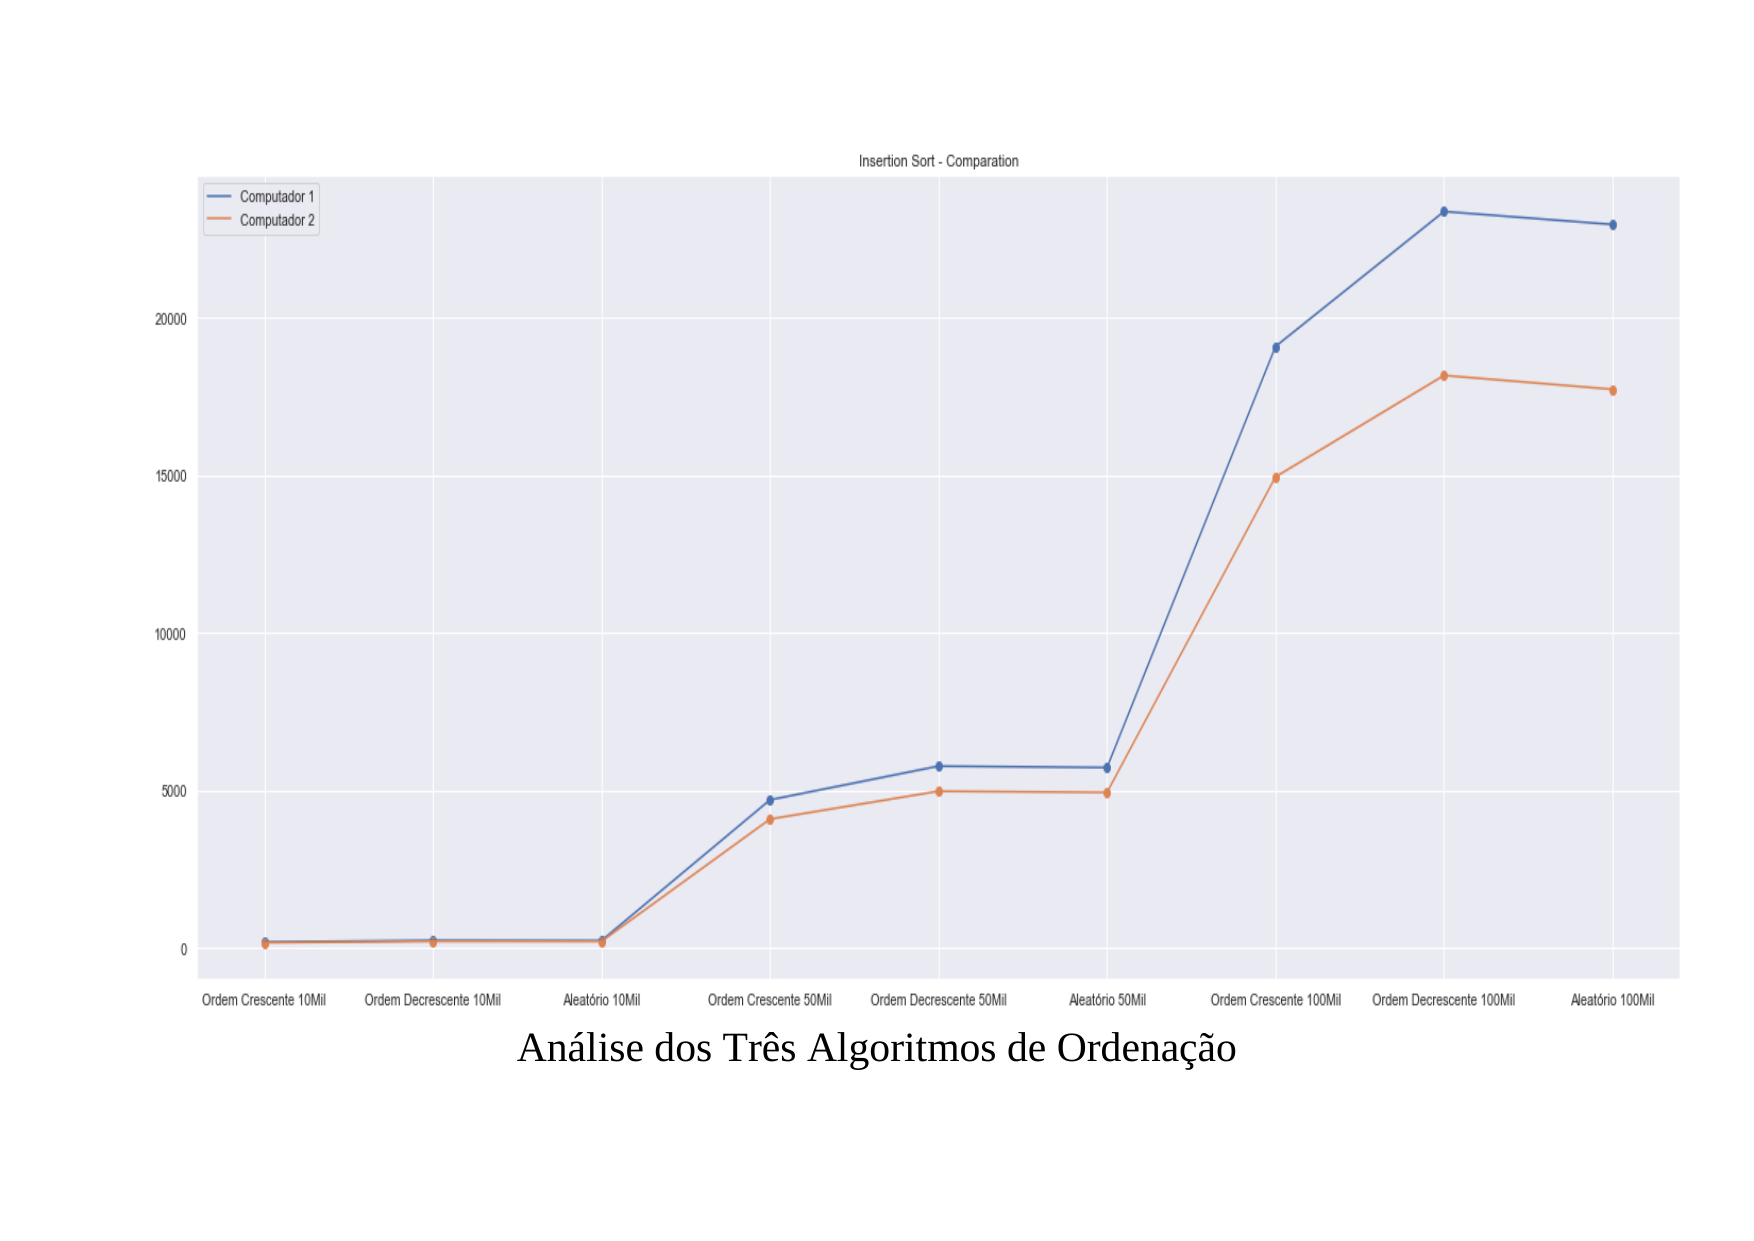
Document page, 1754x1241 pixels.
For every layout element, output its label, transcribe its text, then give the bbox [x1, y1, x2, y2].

text Análise dos Três Algoritmos de Ordenação [150, 1016, 1604, 1071]
picture [150, 150, 1685, 1016]
